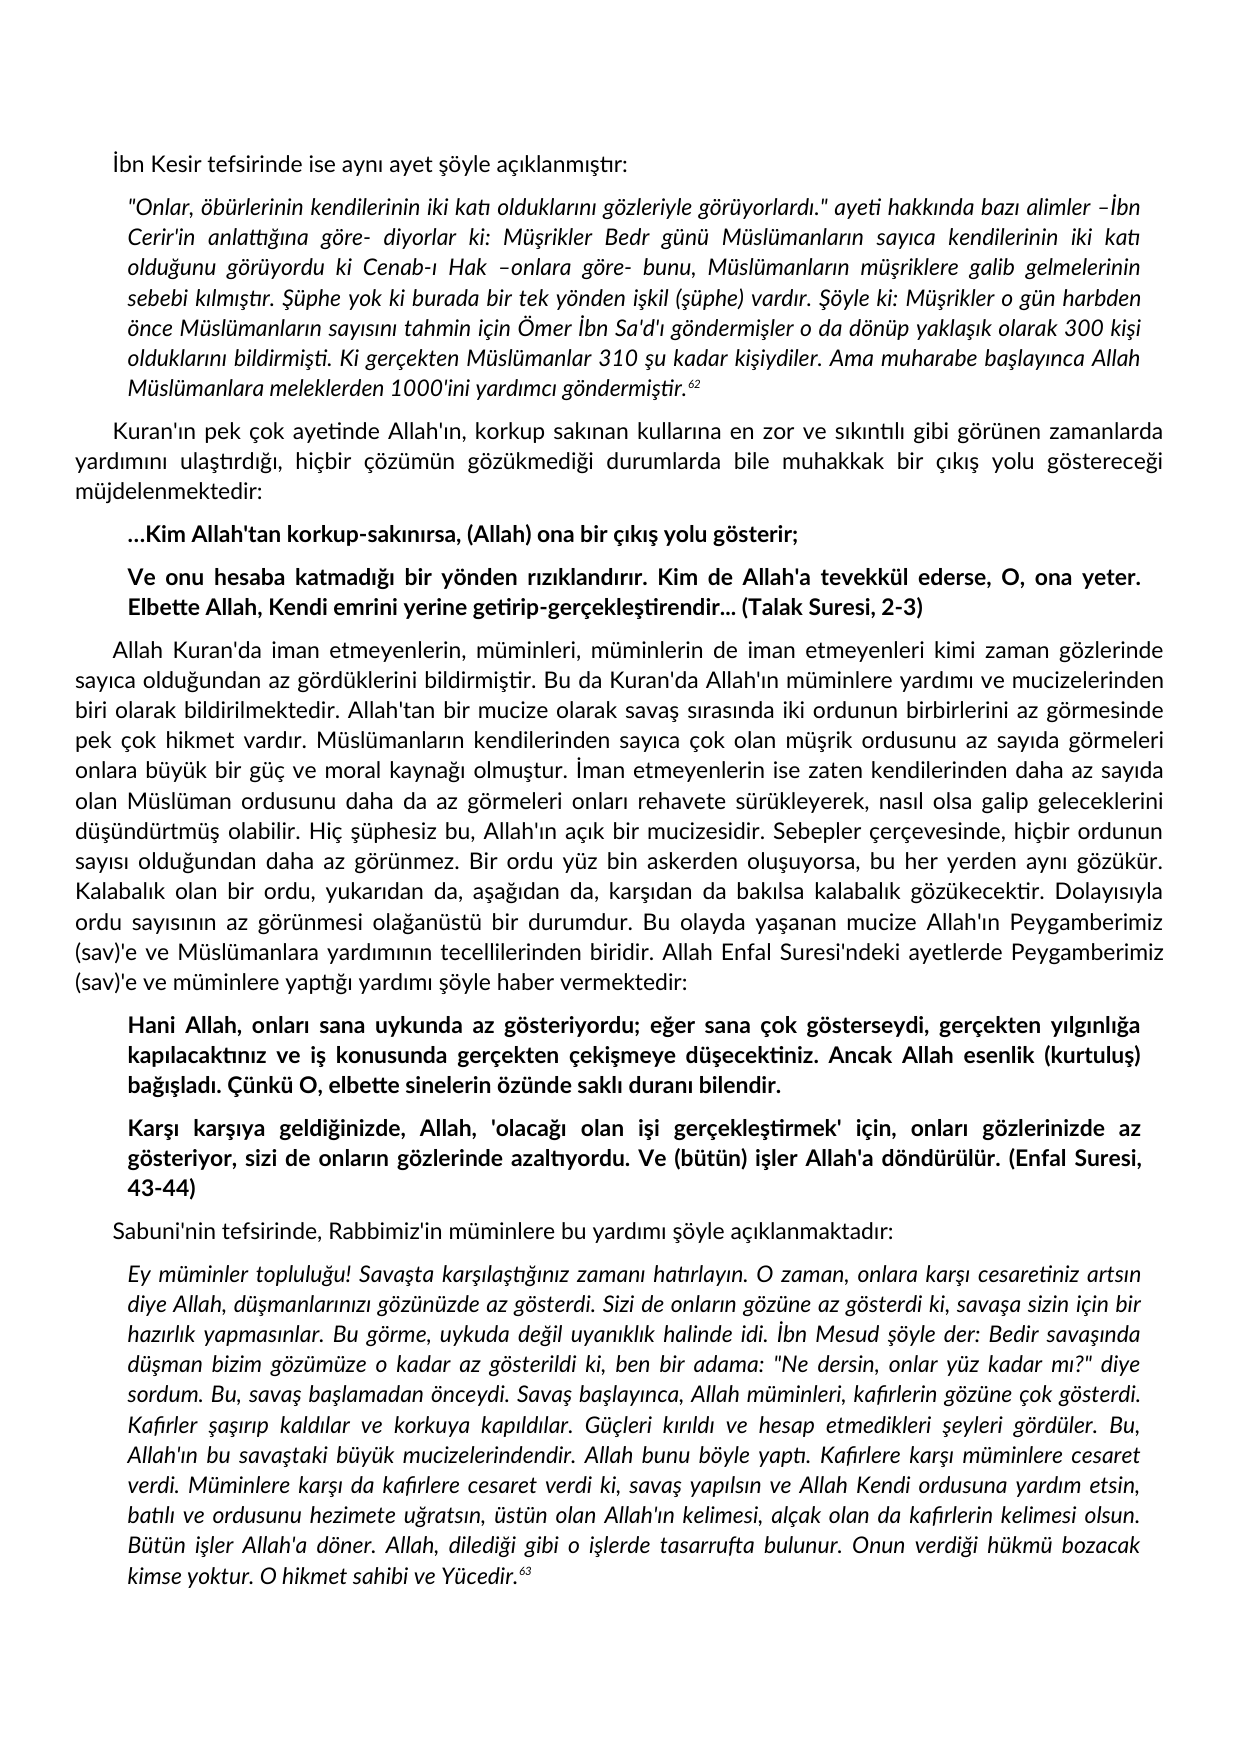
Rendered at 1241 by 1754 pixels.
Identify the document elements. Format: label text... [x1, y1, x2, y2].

text Ey müminler topluluğu! Savaşta karşılaştığınız zamanı hatırlayın. O zaman, onlara karşı cesaretiniz artsın diye Allah, düşmanlarınızı gözünüzde az gösterdi. Sizi de onların gözüne az gösterdi ki, savaşa sizin için bir hazırlık yapmasınlar. Bu görme, uykuda değil uyanıklık halinde idi. İbn Mesud şöyle der: Bedir savaşında düşman bizim gözümüze o kadar az gösterildi ki, ben bir adama: "Ne dersin, onlar yüz kadar mı?" diye sordum. Bu, savaş başlamadan önceydi. Savaş başlayınca, Allah müminleri, kafirlerin gözüne çok gösterdi. Kafirler şaşırıp kaldılar ve korkuya kapıldılar. Güçleri kırıldı ve hesap etmedikleri şeyleri gördüler. Bu, Allah'ın bu savaştaki büyük mucizelerindendir. Allah bunu böyle yaptı. Kafirlere karşı müminlere cesaret verdi. Müminlere karşı da kafirlere cesaret verdi ki, savaş yapılsın ve Allah Kendi ordusuna yardım etsin, batılı ve ordusunu hezimete uğratsın, üstün olan Allah'ın kelimesi, alçak olan da kafirlerin kelimesi olsun. Bütün işler Allah'a döner. Allah, dilediği gibi o işlerde tasarrufta bulunur. Onun verdiği hükmü bozacak kimse yoktur. O hikmet sahibi ve Yücedir.63 [127, 1259, 1143, 1589]
text Allah Kuran'da iman etmeyenlerin, müminleri, müminlerin de iman etmeyenleri kimi zaman gözlerinde sayıca olduğundan az gördüklerini bildirmiştir. Bu da Kuran'da Allah'ın müminlere yardımı ve mucizelerinden biri olarak bildirilmektedir. Allah'tan bir mucize olarak savaş sırasında iki ordunun birbirlerini az görmesinde pek çok hikmet vardır. Müslümanların kendilerinden sayıca çok olan müşrik ordusunu az sayıda görmeleri onlara büyük bir güç ve moral kaynağı olmuştur. İman etmeyenlerin ise zaten kendilerinden daha az sayıda olan Müslüman ordusunu daha da az görmeleri onları rehavete sürükleyerek, nasıl olsa galip geleceklerini düşündürtmüş olabilir. Hiç şüphesiz bu, Allah'ın açık bir mucizesidir. Sebepler çerçevesinde, hiçbir ordunun sayısı olduğundan daha az görünmez. Bir ordu yüz bin askerden oluşuyorsa, bu her yerden aynı gözükür. Kalabalık olan bir ordu, yukarıdan da, aşağıdan da, karşıdan da bakılsa kalabalık gözükecektir. Dolayısıyla ordu sayısının az görünmesi olağanüstü bir durumdur. Bu olayda yaşanan mucize Allah'ın Peygamberimiz (sav)'e ve Müslümanlara yardımının tecellilerinden biridir. Allah Enfal Suresi'ndeki ayetlerde Peygamberimiz (sav)'e ve müminlere yaptığı yardımı şöyle haber vermektedir: [75, 635, 1165, 995]
text Karşı karşıya geldiğinizde, Allah, 'olacağı olan işi gerçekleştirmek' için, onları gözlerinizde az gösteriyor, sizi de onların gözlerinde azaltıyordu. Ve (bütün) işler Allah'a döndürülür. (Enfal Suresi, 43-44) [127, 1113, 1143, 1201]
text …Kim Allah'tan korkup-sakınırsa, (Allah) ona bir çıkış yolu gösterir; [127, 520, 1143, 547]
text "Onlar, öbürlerinin kendilerinin iki katı olduklarını gözleriyle görüyorlardı." ayeti hakkında bazı alimler –İbn Cerir'in anlattığına göre- diyorlar ki: Müşrikler Bedr günü Müslümanların sayıca kendilerinin iki katı olduğunu görüyordu ki Cenab-ı Hak –onlara göre- bunu, Müslümanların müşriklere galib gelmelerinin sebebi kılmıştır. Şüphe yok ki burada bir tek yönden işkil (şüphe) vardır. Şöyle ki: Müşrikler o gün harbden önce Müslümanların sayısını tahmin için Ömer İbn Sa'd'ı göndermişler o da dönüp yaklaşık olarak 300 kişi olduklarını bildirmişti. Ki gerçekten Müslümanlar 310 şu kadar kişiydiler. Ama muharabe başlayınca Allah Müslümanlara meleklerden 1000'ini yardımcı göndermiştir.62 [127, 193, 1143, 401]
text Hani Allah, onları sana uykunda az gösteriyordu; eğer sana çok gösterseydi, gerçekten yılgınlığa kapılacaktınız ve iş konusunda gerçekten çekişmeye düşecektiniz. Ancak Allah esenlik (kurtuluş) bağışladı. Çünkü O, elbette sinelerin özünde saklı duranı bilendir. [127, 1010, 1143, 1098]
text Sabuni'nin tefsirinde, Rabbimiz'in müminlere bu yardımı şöyle açıklanmaktadır: [75, 1217, 1165, 1244]
text Ve onu hesaba katmadığı bir yönden rızıklandırır. Kim de Allah'a tevekkül ederse, O, ona yeter. Elbette Allah, Kendi emrini yerine getirip-gerçekleştirendir... (Talak Suresi, 2-3) [127, 562, 1143, 620]
text İbn Kesir tefsirinde ise aynı ayet şöyle açıklanmıştır: [75, 150, 1165, 177]
text Kuran'ın pek çok ayetinde Allah'ın, korkup sakınan kullarına en zor ve sıkıntılı gibi görünen zamanlarda yardımını ulaştırdığı, hiçbir çözümün gözükmediği durumlarda bile muhakkak bir çıkış yolu göstereceği müjdelenmektedir: [75, 417, 1165, 504]
